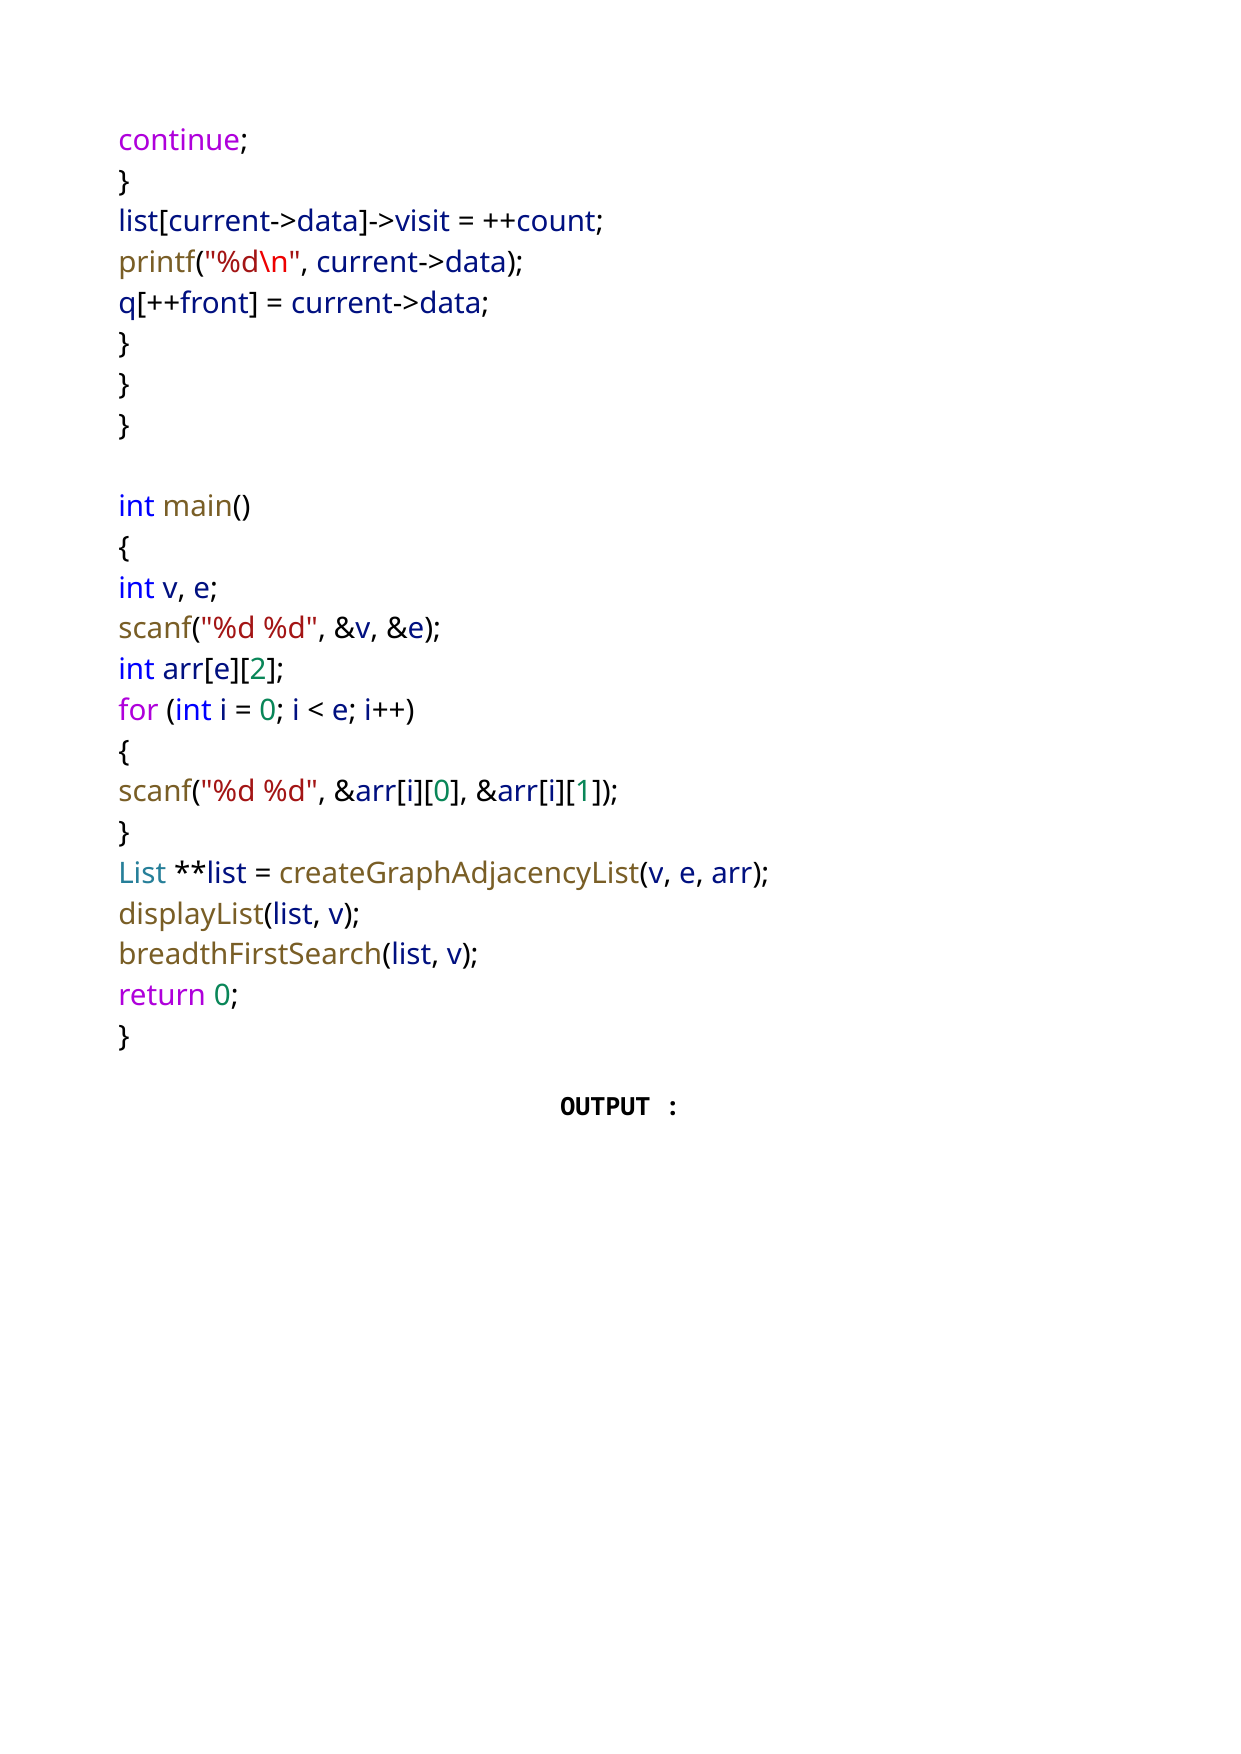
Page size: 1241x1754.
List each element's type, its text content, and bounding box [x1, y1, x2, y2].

text { [118, 729, 1122, 770]
text printf("%d\n", current->data); [118, 240, 1122, 281]
text } [118, 403, 1122, 444]
text int arr[e][2]; [118, 648, 1122, 688]
text displayList(list, v); [118, 892, 1122, 933]
text list[current->data]->visit = ++count; [118, 199, 1122, 240]
text int v, e; [118, 566, 1122, 607]
text List **list = createGraphAdjacencyList(v, e, arr); [118, 851, 1122, 892]
text continue; [118, 118, 1122, 159]
text return 0; [118, 973, 1122, 1014]
text } [118, 362, 1122, 403]
text for (int i = 0; i < e; i++) [118, 688, 1122, 729]
text OUTPUT : [118, 1089, 1122, 1123]
text } [118, 322, 1122, 362]
text } [118, 159, 1122, 199]
text { [118, 525, 1122, 566]
text int main() [118, 485, 1122, 525]
text scanf("%d %d", &arr[i][0], &arr[i][1]); [118, 770, 1122, 811]
text breadthFirstSearch(list, v); [118, 933, 1122, 973]
text scanf("%d %d", &v, &e); [118, 607, 1122, 648]
text } [118, 811, 1122, 851]
text } [118, 1014, 1122, 1055]
text q[++front] = current->data; [118, 281, 1122, 322]
